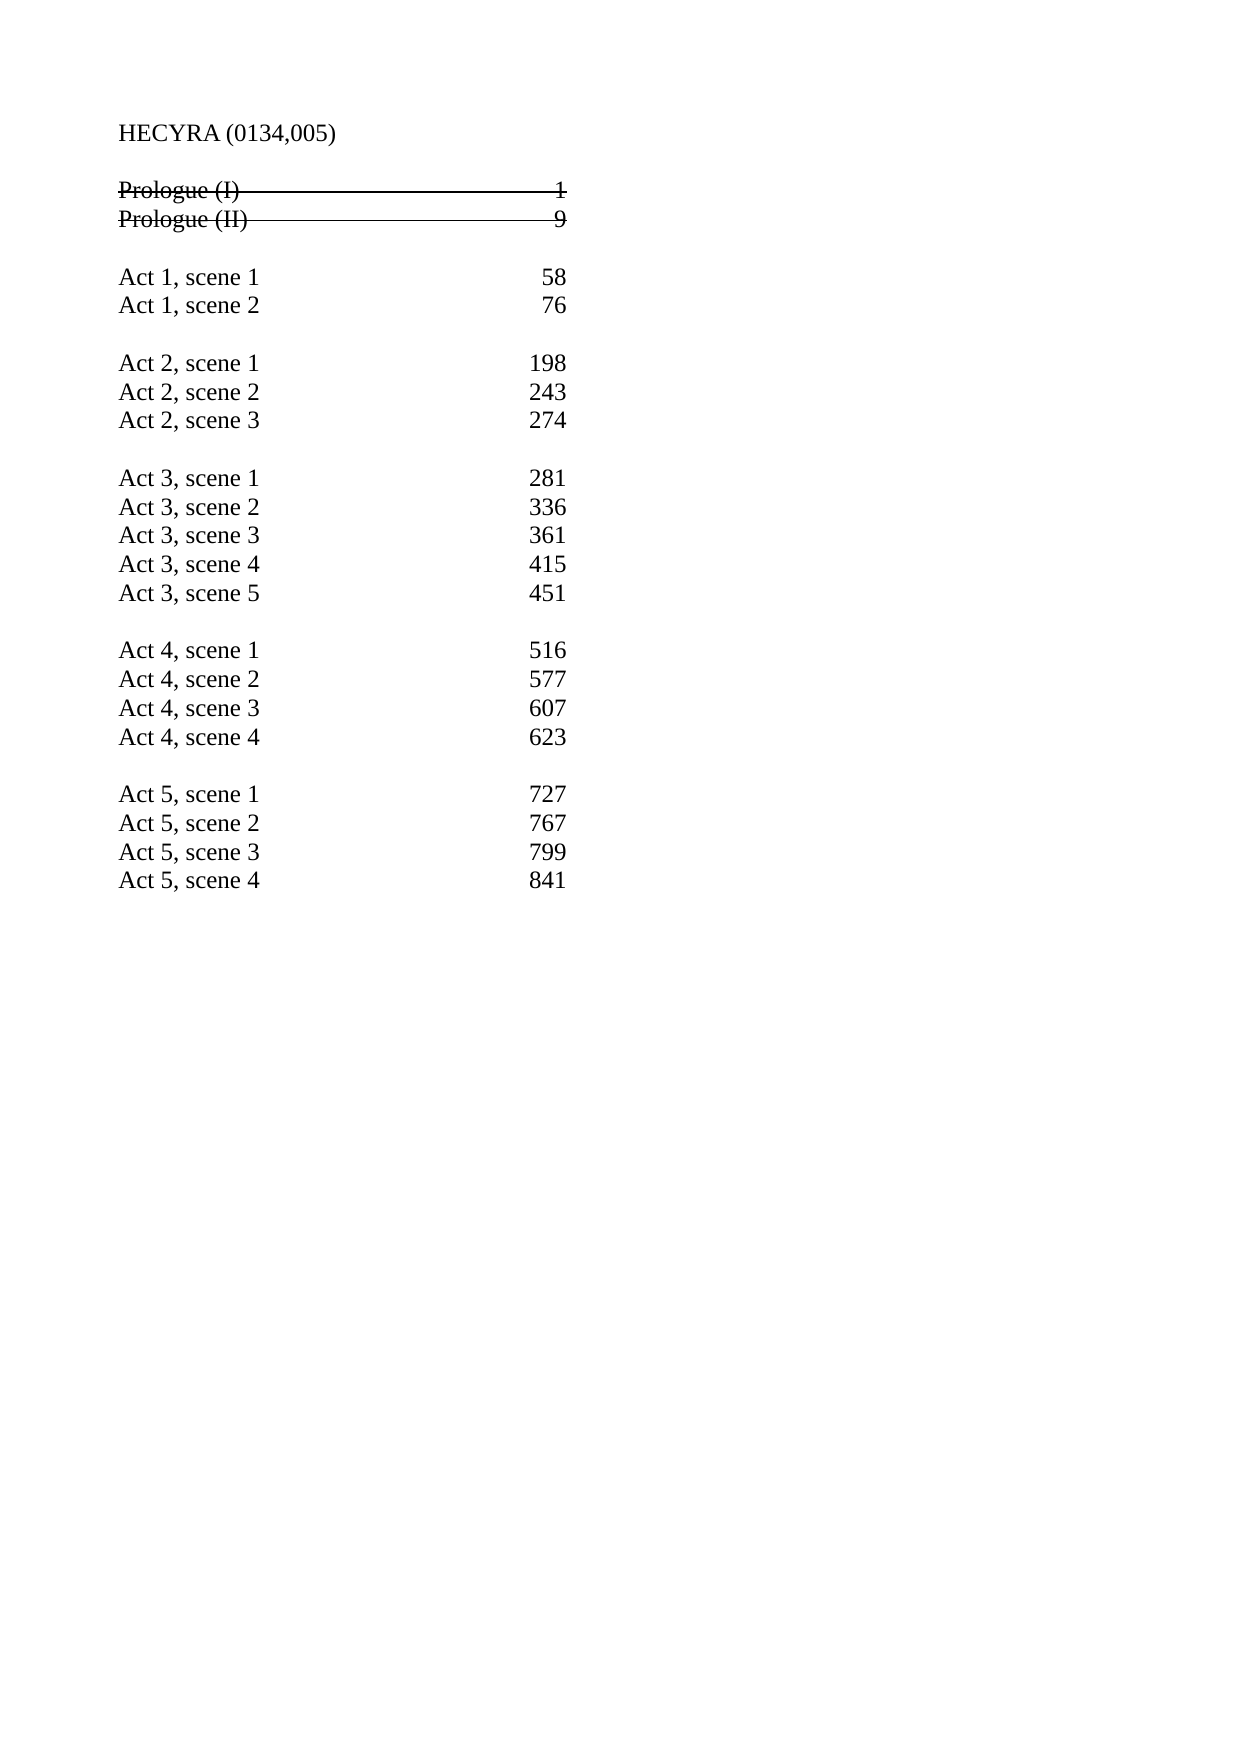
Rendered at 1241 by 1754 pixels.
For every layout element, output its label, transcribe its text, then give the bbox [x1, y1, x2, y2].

text Act 2, scene 2 243 [118, 377, 1122, 406]
text Act 4, scene 3 607 [118, 693, 1122, 722]
text Act 2, scene 3 274 [118, 406, 1122, 434]
text Act 4, scene 2 577 [118, 664, 1122, 693]
text Prologue (I) 1 [118, 176, 1122, 204]
text Act 3, scene 2 336 [118, 492, 1122, 521]
text HECYRA (0134,005) [118, 118, 1122, 147]
text Act 4, scene 1 516 [118, 636, 1122, 664]
text Act 5, scene 4 841 [118, 866, 1122, 894]
text Act 3, scene 1 281 [118, 463, 1122, 492]
text Act 5, scene 1 727 [118, 779, 1122, 808]
text Act 5, scene 3 799 [118, 837, 1122, 866]
text Act 3, scene 3 361 [118, 521, 1122, 549]
text Act 2, scene 1 198 [118, 348, 1122, 377]
text Act 1, scene 1 58 [118, 262, 1122, 291]
text Act 3, scene 4 415 [118, 549, 1122, 578]
text Act 3, scene 5 451 [118, 578, 1122, 607]
text Act 5, scene 2 767 [118, 808, 1122, 837]
text Act 1, scene 2 76 [118, 291, 1122, 319]
text Act 4, scene 4 623 [118, 722, 1122, 751]
text Prologue (II) 9 [118, 204, 1122, 233]
